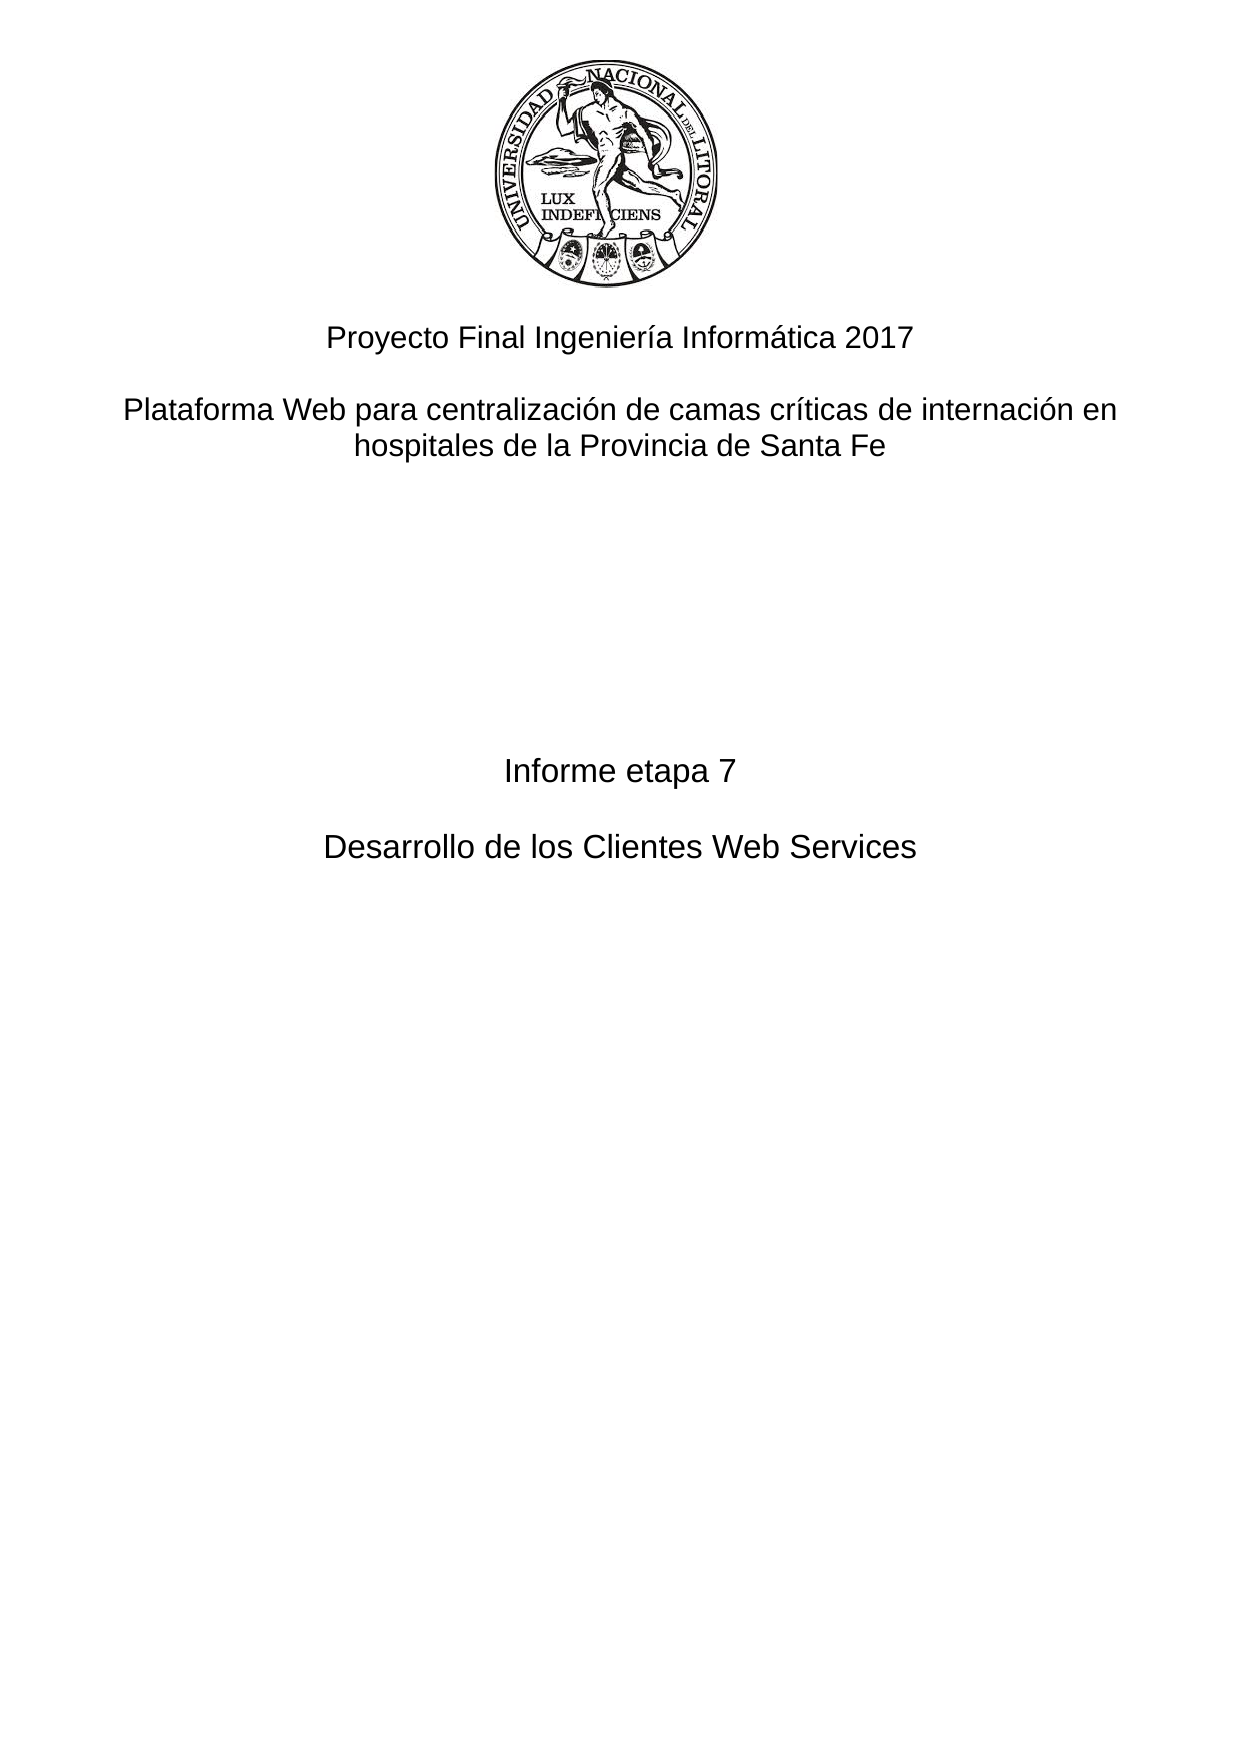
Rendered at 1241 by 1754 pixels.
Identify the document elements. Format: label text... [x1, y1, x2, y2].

text Informe etapa 7 [118, 751, 1122, 789]
text Proyecto Final Ingeniería Informática 2017 [118, 319, 1122, 355]
picture [494, 60, 718, 288]
text Desarrollo de los Clientes Web Services [118, 827, 1122, 866]
text Plataforma Web para centralización de camas críticas de internación en hospitales de la Provincia de Santa Fe [118, 391, 1122, 463]
